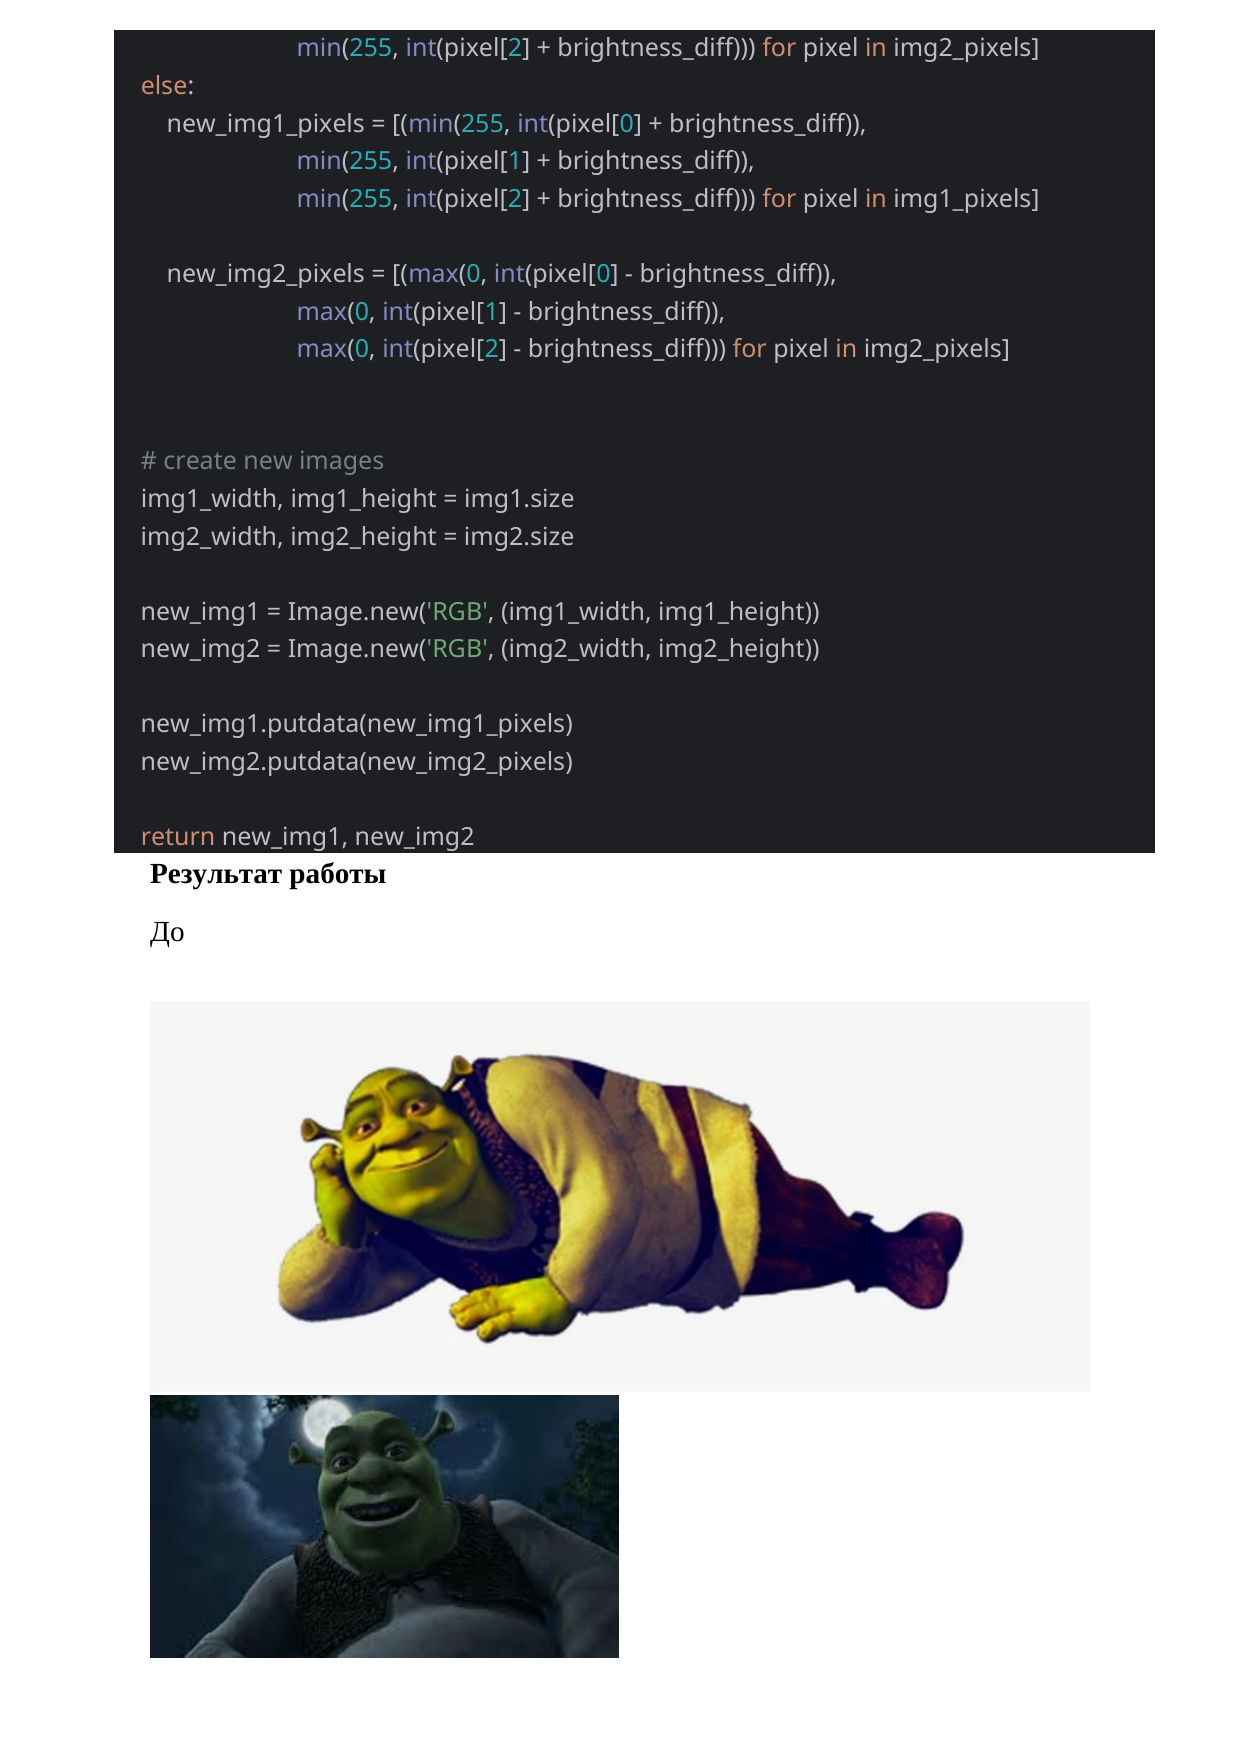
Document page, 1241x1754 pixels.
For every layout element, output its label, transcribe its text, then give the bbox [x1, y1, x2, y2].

picture [150, 1395, 619, 1658]
picture [150, 1001, 1091, 1392]
list До [150, 914, 1090, 948]
list min(255, int(pixel[2] + brightness_diff))) for pixel in img2_pixels] else: new_img1_pixels = [(min(255, int(pixel[0] + brightness_diff)), min(255, int(pixel[1] + brightness_diff)), min(255, int(pixel[2] + brightness_diff))) for pixel in img1_pixels] new_img2_pixels = [(max(0, int(pixel[0] - brightness_diff)), max(0, int(pixel[1] - brightness_diff)), max(0, int(pixel[2] - brightness_diff))) for pixel in img2_pixels] # create new images img1_width, img1_height = img1.size img2_width, img2_height = img2.size new_img1 = Image.new('RGB', (img1_width, img1_height)) new_img2 = Image.new('RGB', (img2_width, img2_height)) new_img1.putdata(new_img1_pixels) new_img2.putdata(new_img2_pixels) return new_img1, new_img2 [114, 30, 1155, 853]
list Результат работы [150, 856, 1090, 890]
